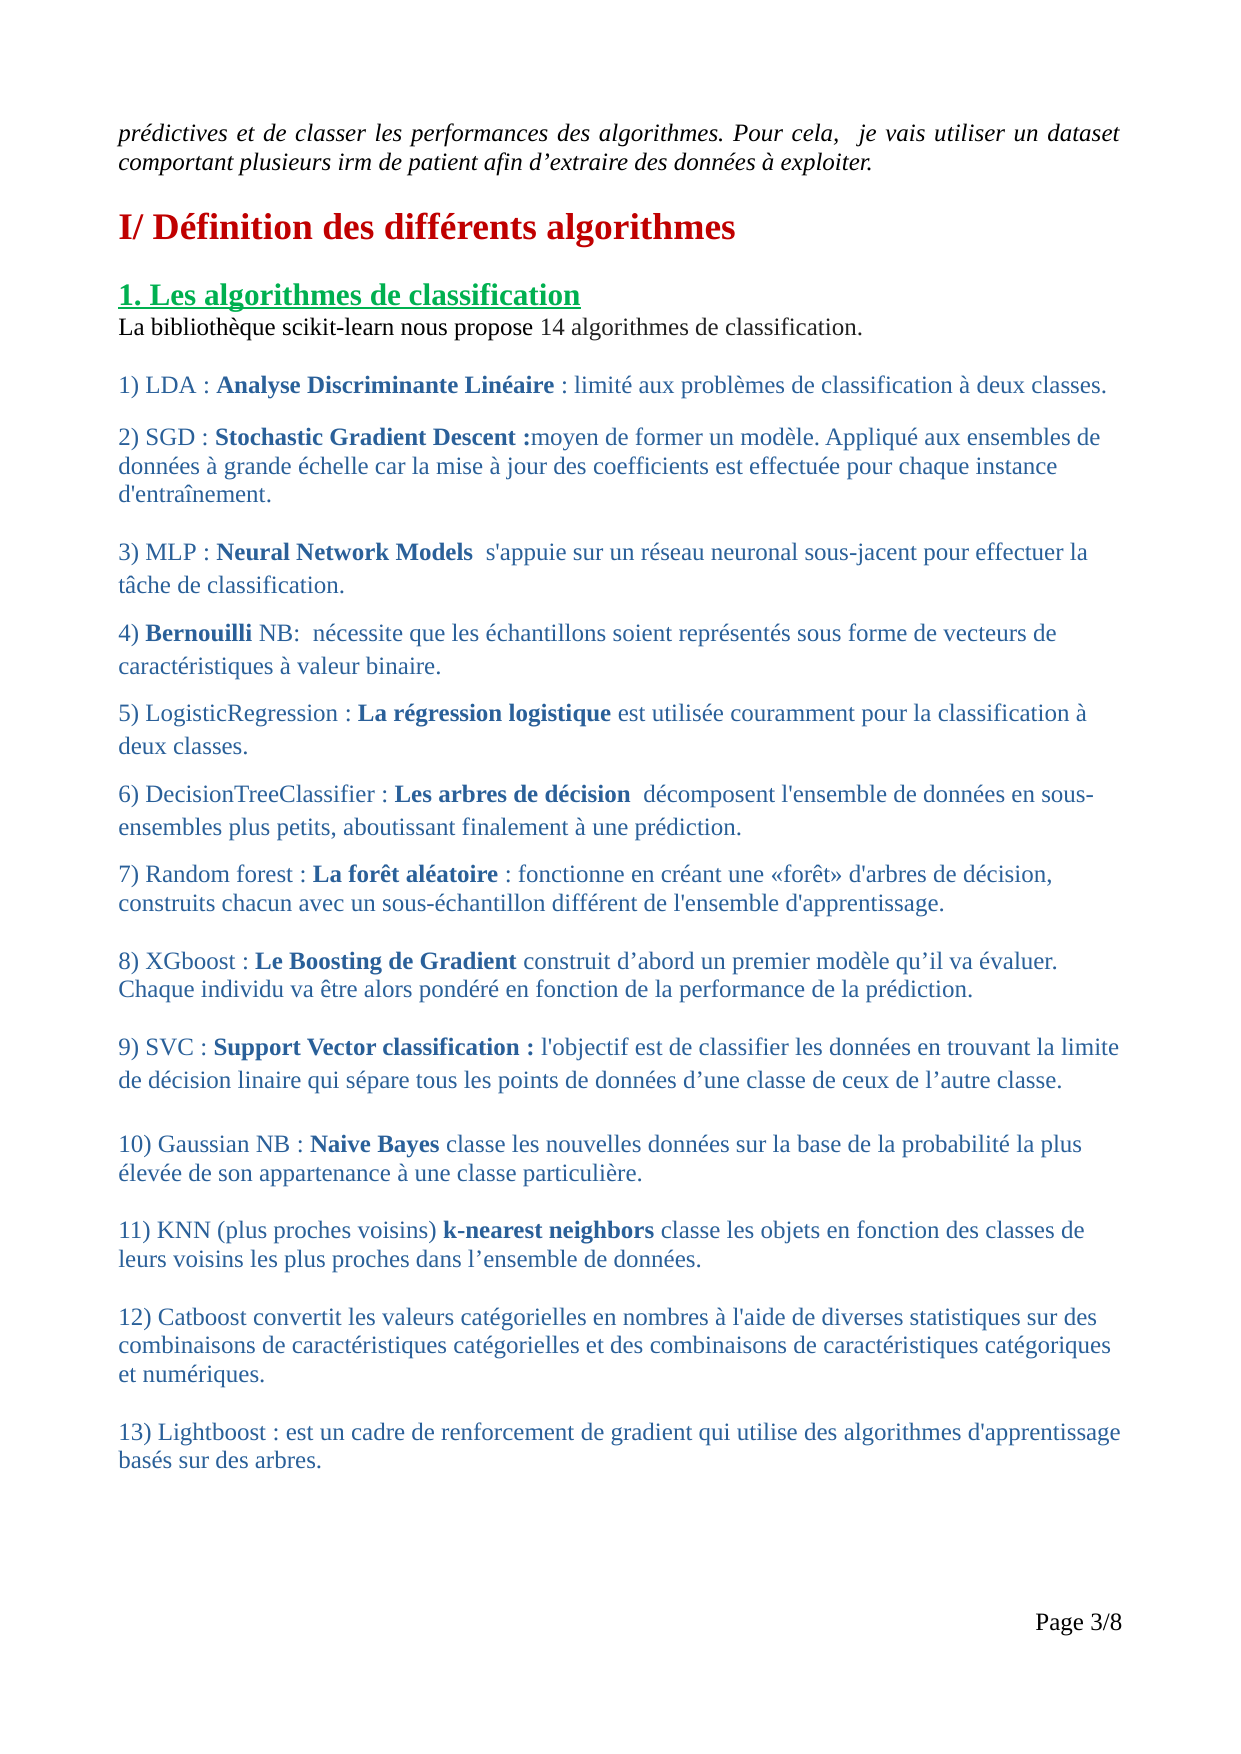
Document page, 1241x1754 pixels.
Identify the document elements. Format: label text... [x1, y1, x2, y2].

text 3) MLP : Neural Network Models s'appuie sur un réseau neuronal sous-jacent pour effectuer la tâche de classification. [118, 537, 1122, 599]
text 10) Gaussian NB : Naive Bayes classe les nouvelles données sur la base de la probabilité la plus élevée de son appartenance à une classe particulière. [118, 1129, 1122, 1187]
text 6) DecisionTreeClassifier : Les arbres de décision décomposent l'ensemble de données en sous-ensembles plus petits, aboutissant finalement à une prédiction. [118, 779, 1122, 841]
text 1) LDA : Analyse Discriminante Linéaire : limité aux problèmes de classification à deux classes. [118, 370, 1122, 398]
text 7) Random forest : La forêt aléatoire : fonctionne en créant une «forêt» d'arbres de décision, construits chacun avec un sous-échantillon différent de l'ensemble d'apprentissage. [118, 859, 1122, 917]
text 2) SGD : Stochastic Gradient Descent :moyen de former un modèle. Appliqué aux ensembles de données à grande échelle car la mise à jour des coefficients est effectuée pour chaque instance d'entraînement. [118, 422, 1122, 508]
text 9) SVC : Support Vector classification : l'objectif est de classifier les données en trouvant la limite de décision linaire qui sépare tous les points de données d’une classe de ceux de l’autre classe. [118, 1032, 1122, 1094]
text 1. Les algorithmes de classification La bibliothèque scikit-learn nous propose 14 algorithmes de classification. [118, 276, 1122, 341]
text 8) XGboost : Le Boosting de Gradient construit d’abord un premier modèle qu’il va évaluer. Chaque individu va être alors pondéré en fonction de la performance de la prédiction. [118, 946, 1122, 1003]
text 5) LogisticRegression : La régression logistique est utilisée couramment pour la classification à deux classes. [118, 698, 1122, 760]
text 12) Catboost convertit les valeurs catégorielles en nombres à l'aide de diverses statistiques sur des combinaisons de caractéristiques catégorielles et des combinaisons de caractéristiques catégoriques et numériques. [118, 1302, 1122, 1388]
text I/ Définition des différents algorithmes [118, 204, 1122, 247]
text 11) KNN (plus proches voisins) k-nearest neighbors classe les objets en fonction des classes de leurs voisins les plus proches dans l’ensemble de données. [118, 1216, 1122, 1273]
text 4) Bernouilli NB: nécessite que les échantillons soient représentés sous forme de vecteurs de caractéristiques à valeur binaire. [118, 618, 1122, 679]
text prédictives et de classer les performances des algorithmes. Pour cela, je vais utiliser un dataset comportant plusieurs irm de patient afin d’extraire des données à exploiter. [118, 118, 1122, 176]
text 13) Lightboost : est un cadre de renforcement de gradient qui utilise des algorithmes d'apprentissage basés sur des arbres. [118, 1417, 1122, 1474]
